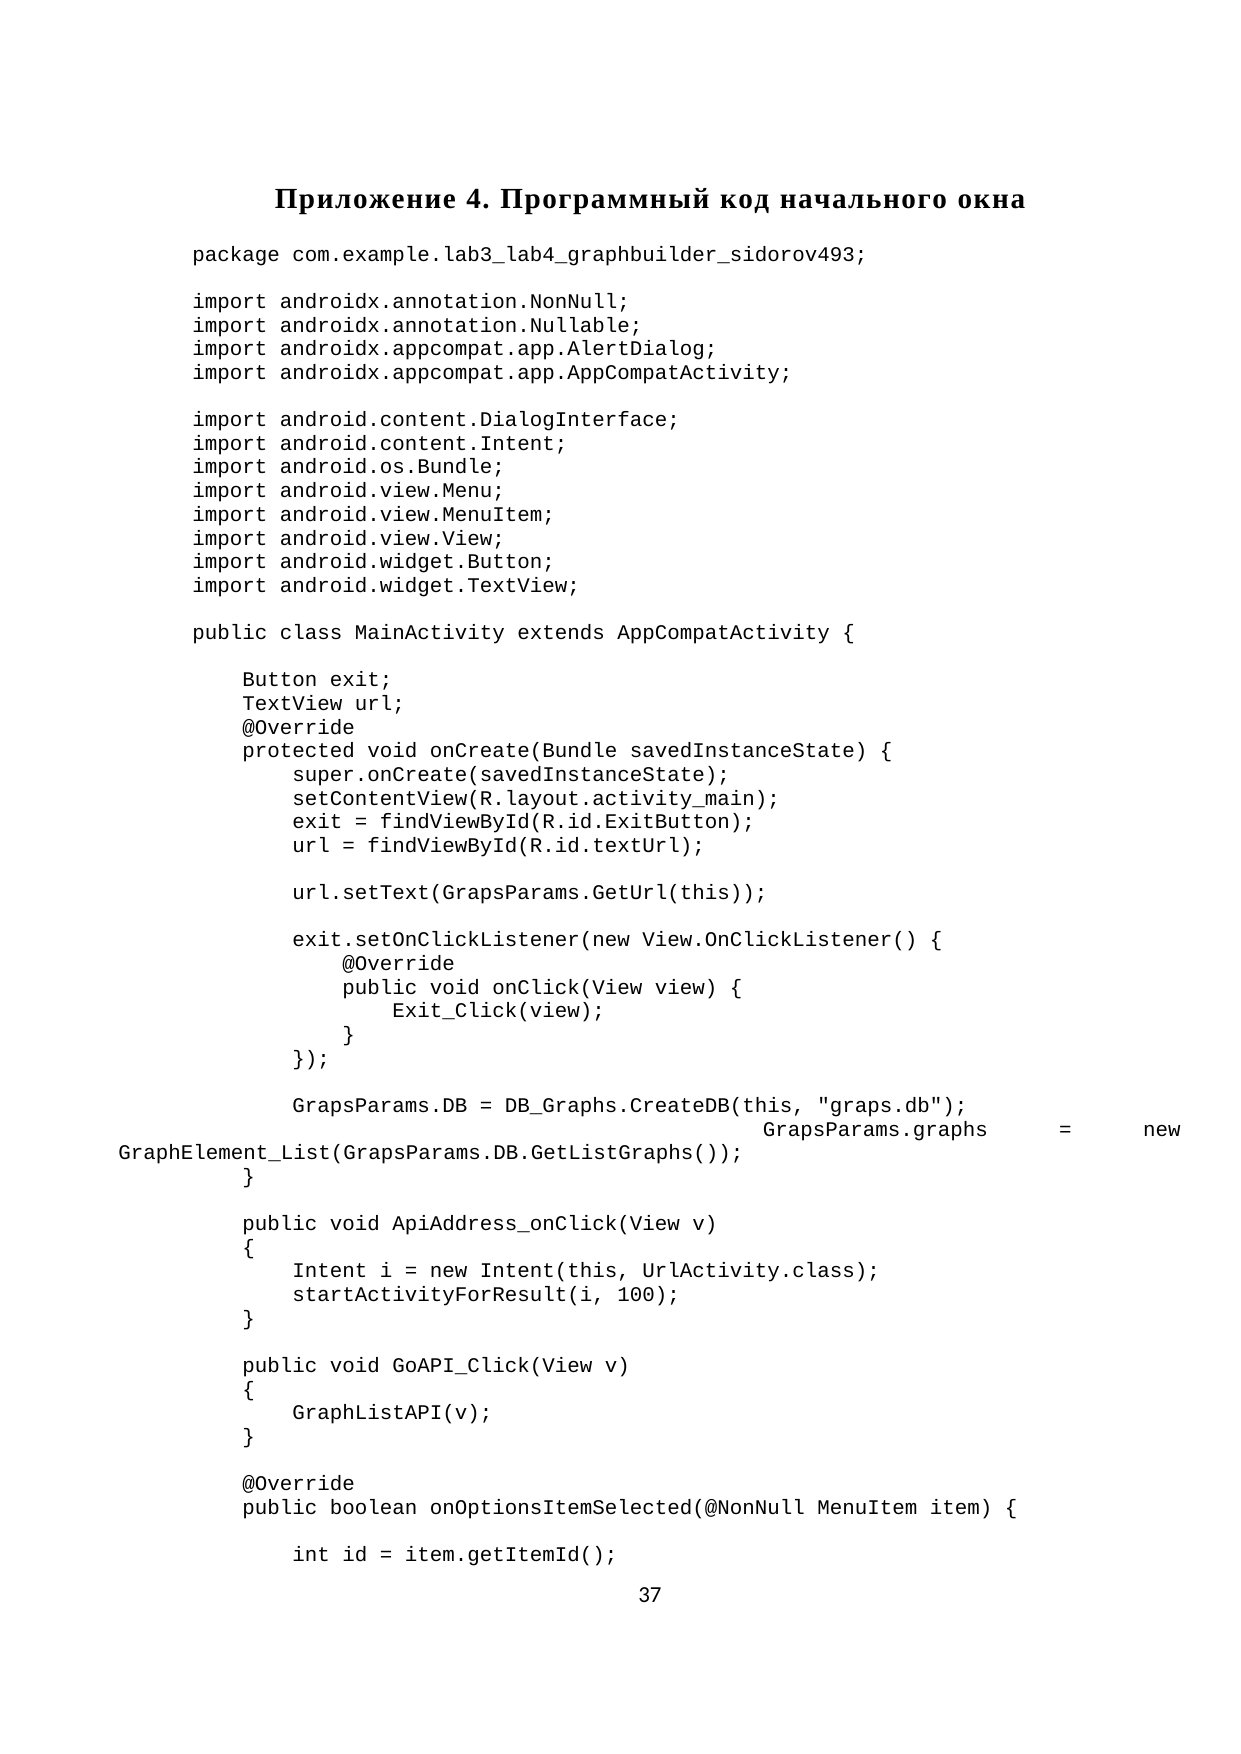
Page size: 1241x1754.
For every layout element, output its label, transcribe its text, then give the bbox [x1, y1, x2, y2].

text GrapsParams.graphs = new GraphElement_List(GrapsParams.DB.GetListGraphs()); [118, 1119, 1181, 1166]
text @Override [118, 953, 1181, 977]
text } [118, 1166, 1181, 1189]
text TextView url; [118, 693, 1181, 717]
text import android.view.MenuItem; [118, 504, 1181, 527]
text public void GoAPI_Click(View v) [118, 1355, 1181, 1379]
text import android.widget.Button; [118, 551, 1181, 575]
text exit = findViewById(R.id.ExitButton); [118, 811, 1181, 835]
text @Override [118, 1473, 1181, 1497]
text url.setText(GrapsParams.GetUrl(this)); [118, 882, 1181, 906]
text }); [118, 1048, 1181, 1071]
text setContentView(R.layout.activity_main); [118, 788, 1181, 811]
text protected void onCreate(Bundle savedInstanceState) { [118, 740, 1181, 764]
text import androidx.appcompat.app.AlertDialog; [118, 338, 1181, 362]
text } [118, 1426, 1181, 1450]
text exit.setOnClickListener(new View.OnClickListener() { [118, 929, 1181, 953]
text GrapsParams.DB = DB_Graphs.CreateDB(this, "graps.db"); [118, 1095, 1181, 1119]
text } [118, 1308, 1181, 1331]
text import android.content.DialogInterface; [118, 409, 1181, 433]
text startActivityForResult(i, 100); [118, 1284, 1181, 1308]
text import android.widget.TextView; [118, 575, 1181, 598]
text { [118, 1379, 1181, 1402]
text @Override [118, 717, 1181, 740]
text int id = item.getItemId(); [118, 1544, 1181, 1568]
text GraphListAPI(v); [118, 1402, 1181, 1426]
text } [118, 1024, 1181, 1048]
text import androidx.annotation.Nullable; [118, 315, 1181, 338]
text Intent i = new Intent(this, UrlActivity.class); [118, 1261, 1181, 1284]
text import android.view.View; [118, 527, 1181, 551]
text url = findViewById(R.id.textUrl); [118, 835, 1181, 858]
text import android.os.Bundle; [118, 457, 1181, 480]
text super.onCreate(savedInstanceState); [118, 764, 1181, 788]
text public void ApiAddress_onClick(View v) [118, 1213, 1181, 1237]
text import android.content.Intent; [118, 433, 1181, 457]
text public class MainActivity extends AppCompatActivity { [118, 622, 1181, 646]
text { [118, 1237, 1181, 1261]
text import android.view.Menu; [118, 480, 1181, 504]
text package com.example.lab3_lab4_graphbuilder_sidorov493; [118, 244, 1181, 267]
text public boolean onOptionsItemSelected(@NonNull MenuItem item) { [118, 1497, 1181, 1521]
text Приложение 4. Программный код начального окна [118, 181, 1181, 214]
text import androidx.annotation.NonNull; [118, 291, 1181, 315]
text Exit_Click(view); [118, 1000, 1181, 1024]
text import androidx.appcompat.app.AppCompatActivity; [118, 362, 1181, 386]
text Button exit; [118, 669, 1181, 693]
text public void onClick(View view) { [118, 977, 1181, 1000]
